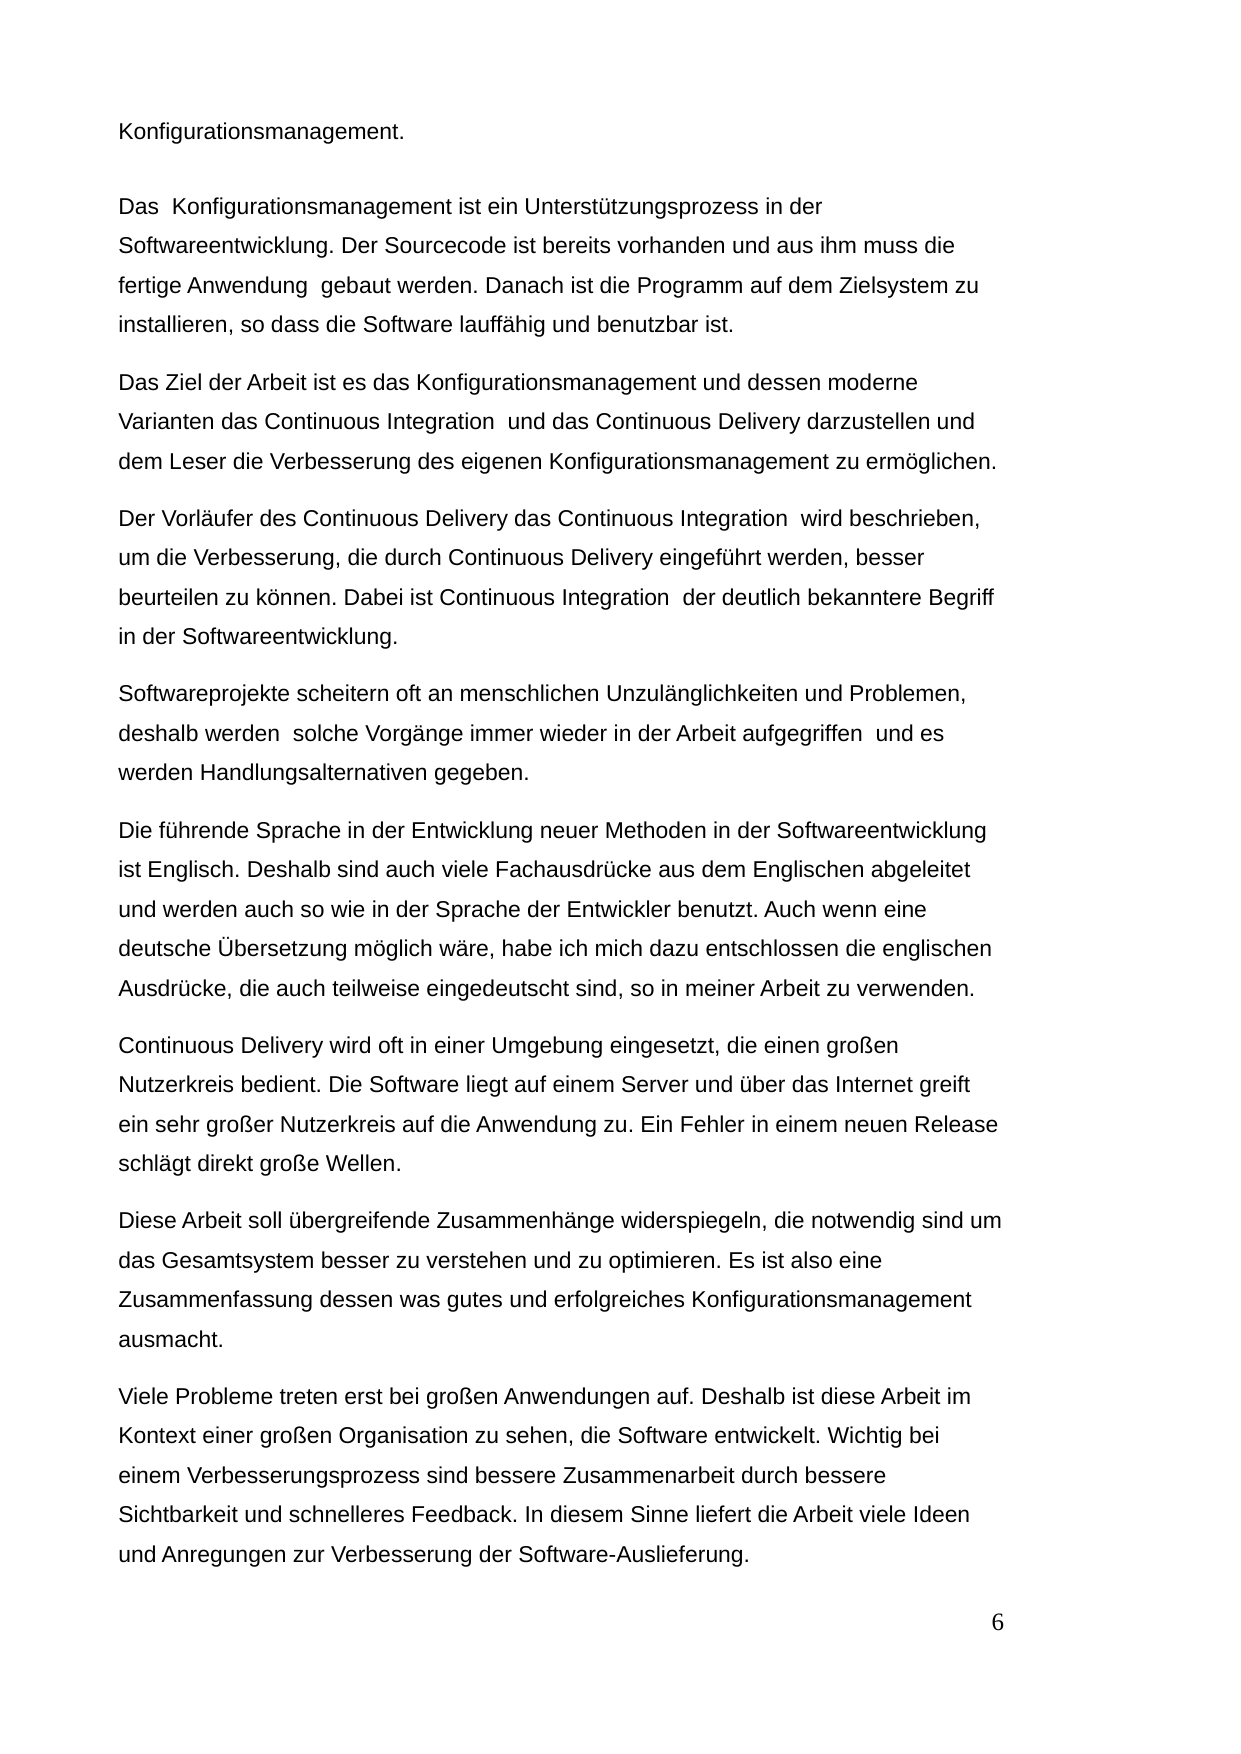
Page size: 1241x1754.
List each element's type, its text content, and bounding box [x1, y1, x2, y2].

text Diese Arbeit soll übergreifende Zusammenhänge widerspiegeln, die notwendig sind um das Gesamtsystem besser zu verstehen und zu optimieren. Es ist also eine Zusammenfassung dessen was gutes und erfolgreiches Konfigurationsmanagement ausmacht. [118, 1207, 1004, 1352]
text Das Konfigurationsmanagement ist ein Unterstützungsprozess in der Softwareentwicklung. Der Sourcecode ist bereits vorhanden und aus ihm muss die fertige Anwendung gebaut werden. Danach ist die Programm auf dem Zielsystem zu installieren, so dass die Software lauffähig und benutzbar ist. [118, 193, 1004, 338]
text Das Ziel der Arbeit ist es das Konfigurationsmanagement und dessen moderne Varianten das Continuous Integration und das Continuous Delivery darzustellen und dem Leser die Verbesserung des eigenen Konfigurationsmanagement zu ermöglichen. [118, 369, 1004, 474]
text Die führende Sprache in der Entwicklung neuer Methoden in der Softwareentwicklung ist Englisch. Deshalb sind auch viele Fachausdrücke aus dem Englischen abgeleitet und werden auch so wie in der Sprache der Entwickler benutzt. Auch wenn eine deutsche Übersetzung möglich wäre, habe ich mich dazu entschlossen die englischen Ausdrücke, die auch teilweise eingedeutscht sind, so in meiner Arbeit zu verwenden. [118, 817, 1004, 1001]
text Viele Probleme treten erst bei großen Anwendungen auf. Deshalb ist diese Arbeit im Kontext einer großen Organisation zu sehen, die Software entwickelt. Wichtig bei einem Verbesserungsprozess sind bessere Zusammenarbeit durch bessere Sichtbarkeit und schnelleres Feedback. In diesem Sinne liefert die Arbeit viele Ideen und Anregungen zur Verbesserung der Software-Auslieferung. [118, 1383, 1004, 1567]
text Der Vorläufer des Continuous Delivery das Continuous Integration wird beschrieben, um die Verbesserung, die durch Continuous Delivery eingeführt werden, besser beurteilen zu können. Dabei ist Continuous Integration der deutlich bekanntere Begriff in der Softwareentwicklung. [118, 505, 1004, 649]
text Continuous Delivery wird oft in einer Umgebung eingesetzt, die einen großen Nutzerkreis bedient. Die Software liegt auf einem Server und über das Internet greift ein sehr großer Nutzerkreis auf die Anwendung zu. Ein Fehler in einem neuen Release schlägt direkt große Wellen. [118, 1032, 1004, 1176]
text Konfigurationsmanagement. [118, 118, 1004, 144]
text Softwareprojekte scheitern oft an menschlichen Unzulänglichkeiten und Problemen, deshalb werden solche Vorgänge immer wieder in der Arbeit aufgegriffen und es werden Handlungsalternativen gegeben. [118, 680, 1004, 786]
